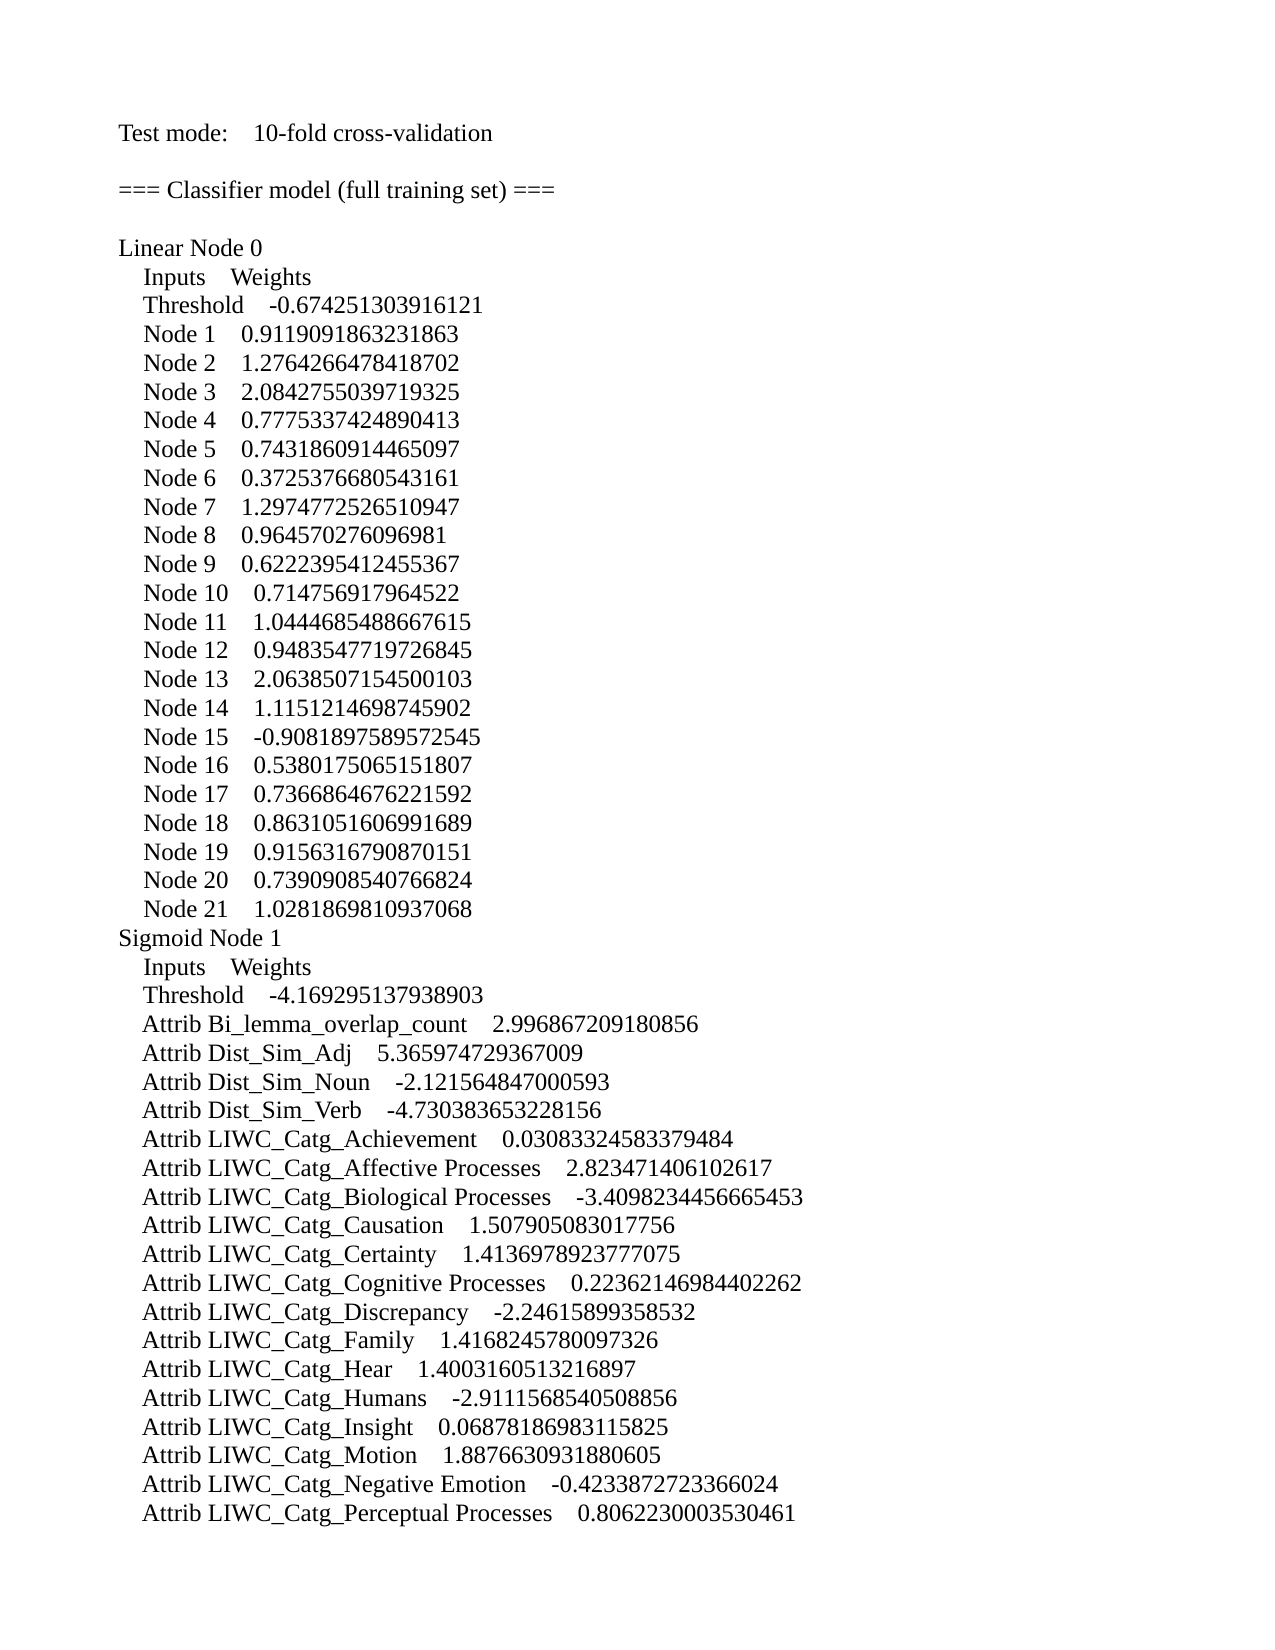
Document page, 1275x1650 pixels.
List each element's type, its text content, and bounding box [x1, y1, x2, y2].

text Node 20 0.7390908540766824 [118, 866, 1157, 894]
text Linear Node 0 [118, 233, 1157, 262]
text Attrib LIWC_Catg_Family 1.4168245780097326 [118, 1326, 1157, 1354]
text Node 6 0.3725376680543161 [118, 463, 1157, 492]
text Attrib LIWC_Catg_Affective Processes 2.823471406102617 [118, 1153, 1157, 1182]
text === Classifier model (full training set) === [118, 176, 1157, 204]
text Node 16 0.5380175065151807 [118, 751, 1157, 779]
text Attrib LIWC_Catg_Hear 1.4003160513216897 [118, 1354, 1157, 1383]
text Test mode: 10-fold cross-validation [118, 118, 1157, 147]
text Attrib LIWC_Catg_Motion 1.8876630931880605 [118, 1441, 1157, 1469]
text Attrib Dist_Sim_Verb -4.730383653228156 [118, 1096, 1157, 1124]
text Node 1 0.9119091863231863 [118, 319, 1157, 348]
text Node 10 0.714756917964522 [118, 578, 1157, 607]
text Inputs Weights [118, 262, 1157, 291]
text Threshold -0.674251303916121 [118, 291, 1157, 319]
text Attrib LIWC_Catg_Perceptual Processes 0.8062230003530461 [118, 1498, 1157, 1527]
text Node 15 -0.9081897589572545 [118, 722, 1157, 751]
text Node 13 2.0638507154500103 [118, 664, 1157, 693]
text Attrib LIWC_Catg_Discrepancy -2.24615899358532 [118, 1297, 1157, 1326]
text Sigmoid Node 1 [118, 923, 1157, 952]
text Threshold -4.169295137938903 [118, 981, 1157, 1009]
text Node 7 1.2974772526510947 [118, 492, 1157, 521]
text Node 12 0.9483547719726845 [118, 636, 1157, 664]
text Node 3 2.0842755039719325 [118, 377, 1157, 406]
text Attrib LIWC_Catg_Achievement 0.03083324583379484 [118, 1124, 1157, 1153]
text Node 4 0.7775337424890413 [118, 406, 1157, 434]
text Node 8 0.964570276096981 [118, 521, 1157, 549]
text Node 17 0.7366864676221592 [118, 779, 1157, 808]
text Inputs Weights [118, 952, 1157, 981]
text Node 9 0.6222395412455367 [118, 549, 1157, 578]
text Attrib LIWC_Catg_Certainty 1.4136978923777075 [118, 1239, 1157, 1268]
text Node 19 0.9156316790870151 [118, 837, 1157, 866]
text Attrib LIWC_Catg_Humans -2.9111568540508856 [118, 1383, 1157, 1412]
text Node 18 0.8631051606991689 [118, 808, 1157, 837]
text Attrib LIWC_Catg_Biological Processes -3.4098234456665453 [118, 1182, 1157, 1211]
text Attrib Dist_Sim_Adj 5.365974729367009 [118, 1038, 1157, 1067]
text Node 2 1.2764266478418702 [118, 348, 1157, 377]
text Attrib LIWC_Catg_Insight 0.06878186983115825 [118, 1412, 1157, 1441]
text Attrib LIWC_Catg_Cognitive Processes 0.22362146984402262 [118, 1268, 1157, 1297]
text Node 5 0.7431860914465097 [118, 434, 1157, 463]
text Attrib LIWC_Catg_Negative Emotion -0.4233872723366024 [118, 1469, 1157, 1498]
text Attrib Dist_Sim_Noun -2.121564847000593 [118, 1067, 1157, 1096]
text Attrib Bi_lemma_overlap_count 2.996867209180856 [118, 1009, 1157, 1038]
text Attrib LIWC_Catg_Causation 1.507905083017756 [118, 1211, 1157, 1239]
text Node 21 1.0281869810937068 [118, 894, 1157, 923]
text Node 14 1.1151214698745902 [118, 693, 1157, 722]
text Node 11 1.0444685488667615 [118, 607, 1157, 636]
